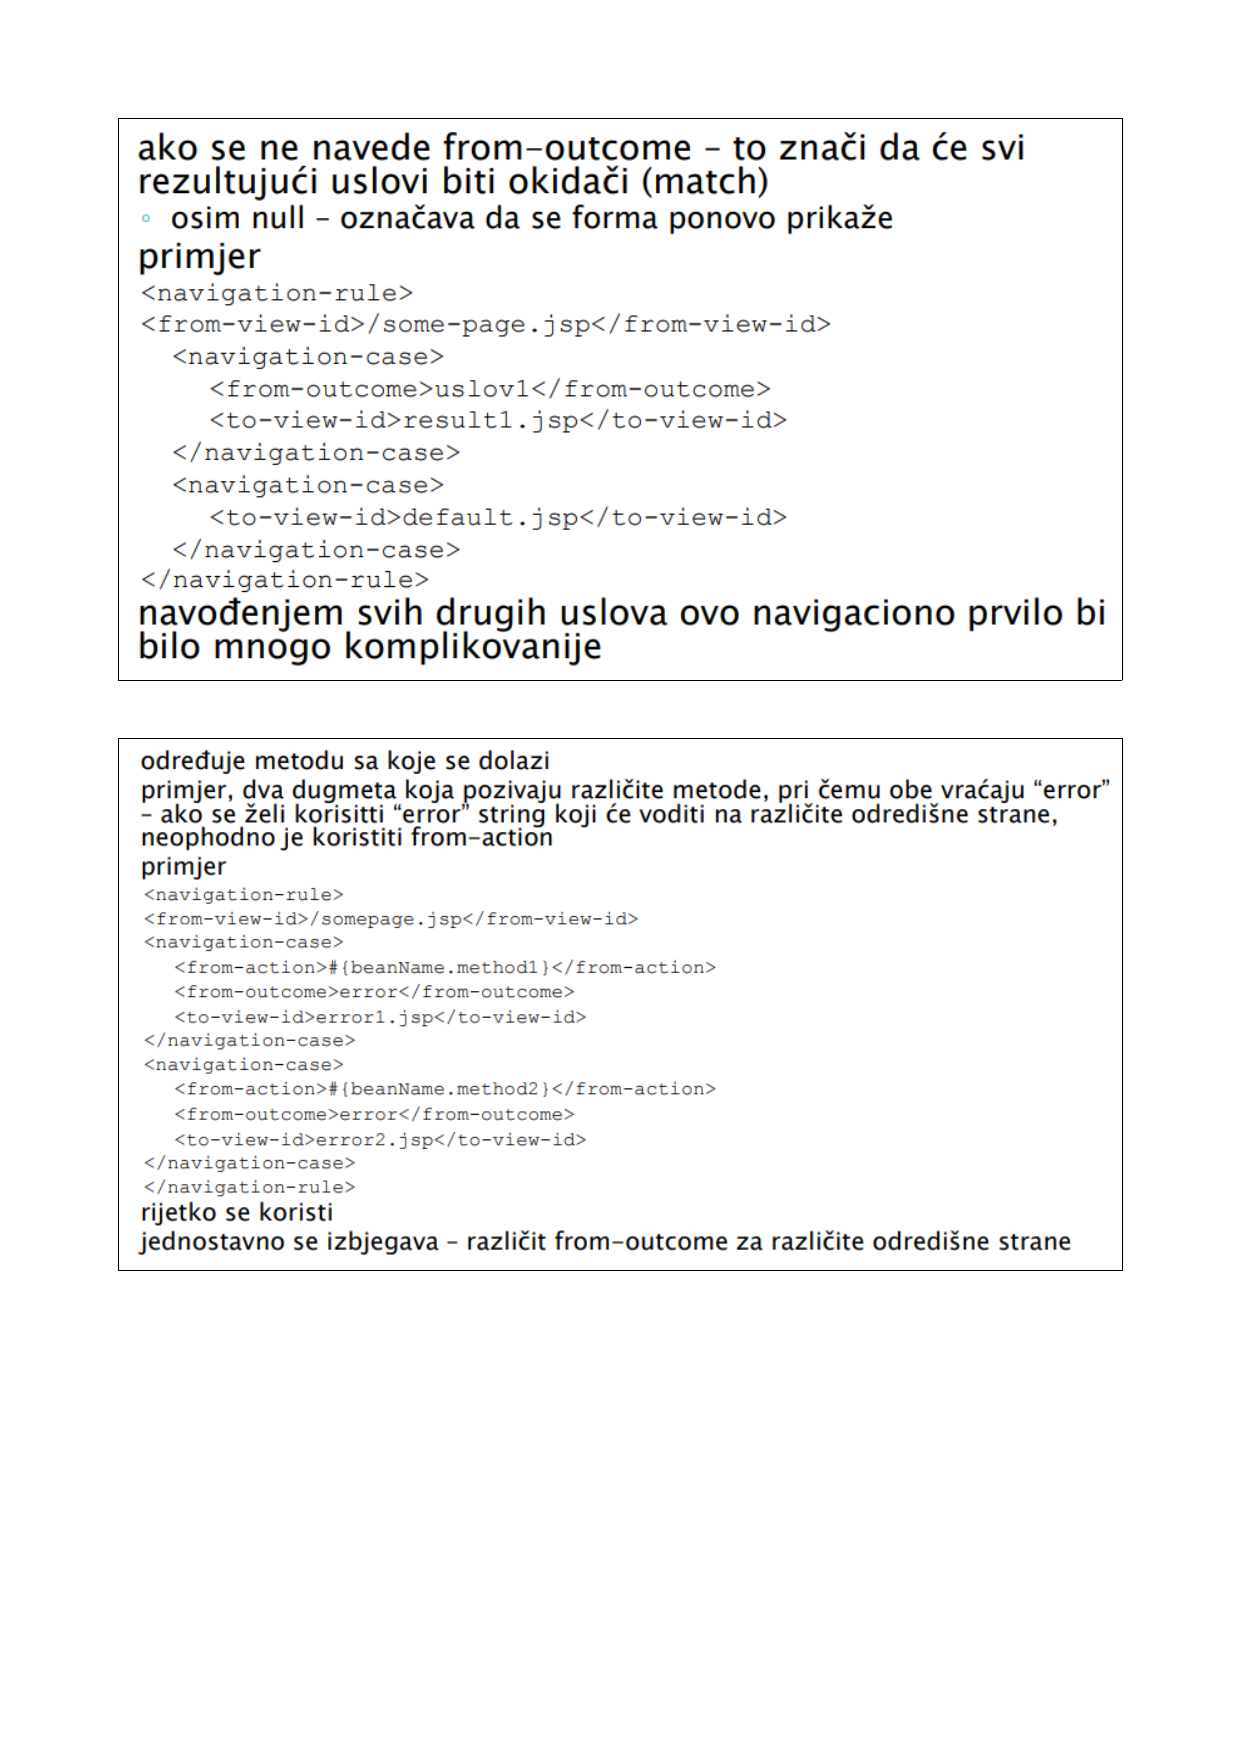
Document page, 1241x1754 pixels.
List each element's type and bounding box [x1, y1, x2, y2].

picture [121, 121, 1119, 677]
picture [121, 740, 1119, 1268]
